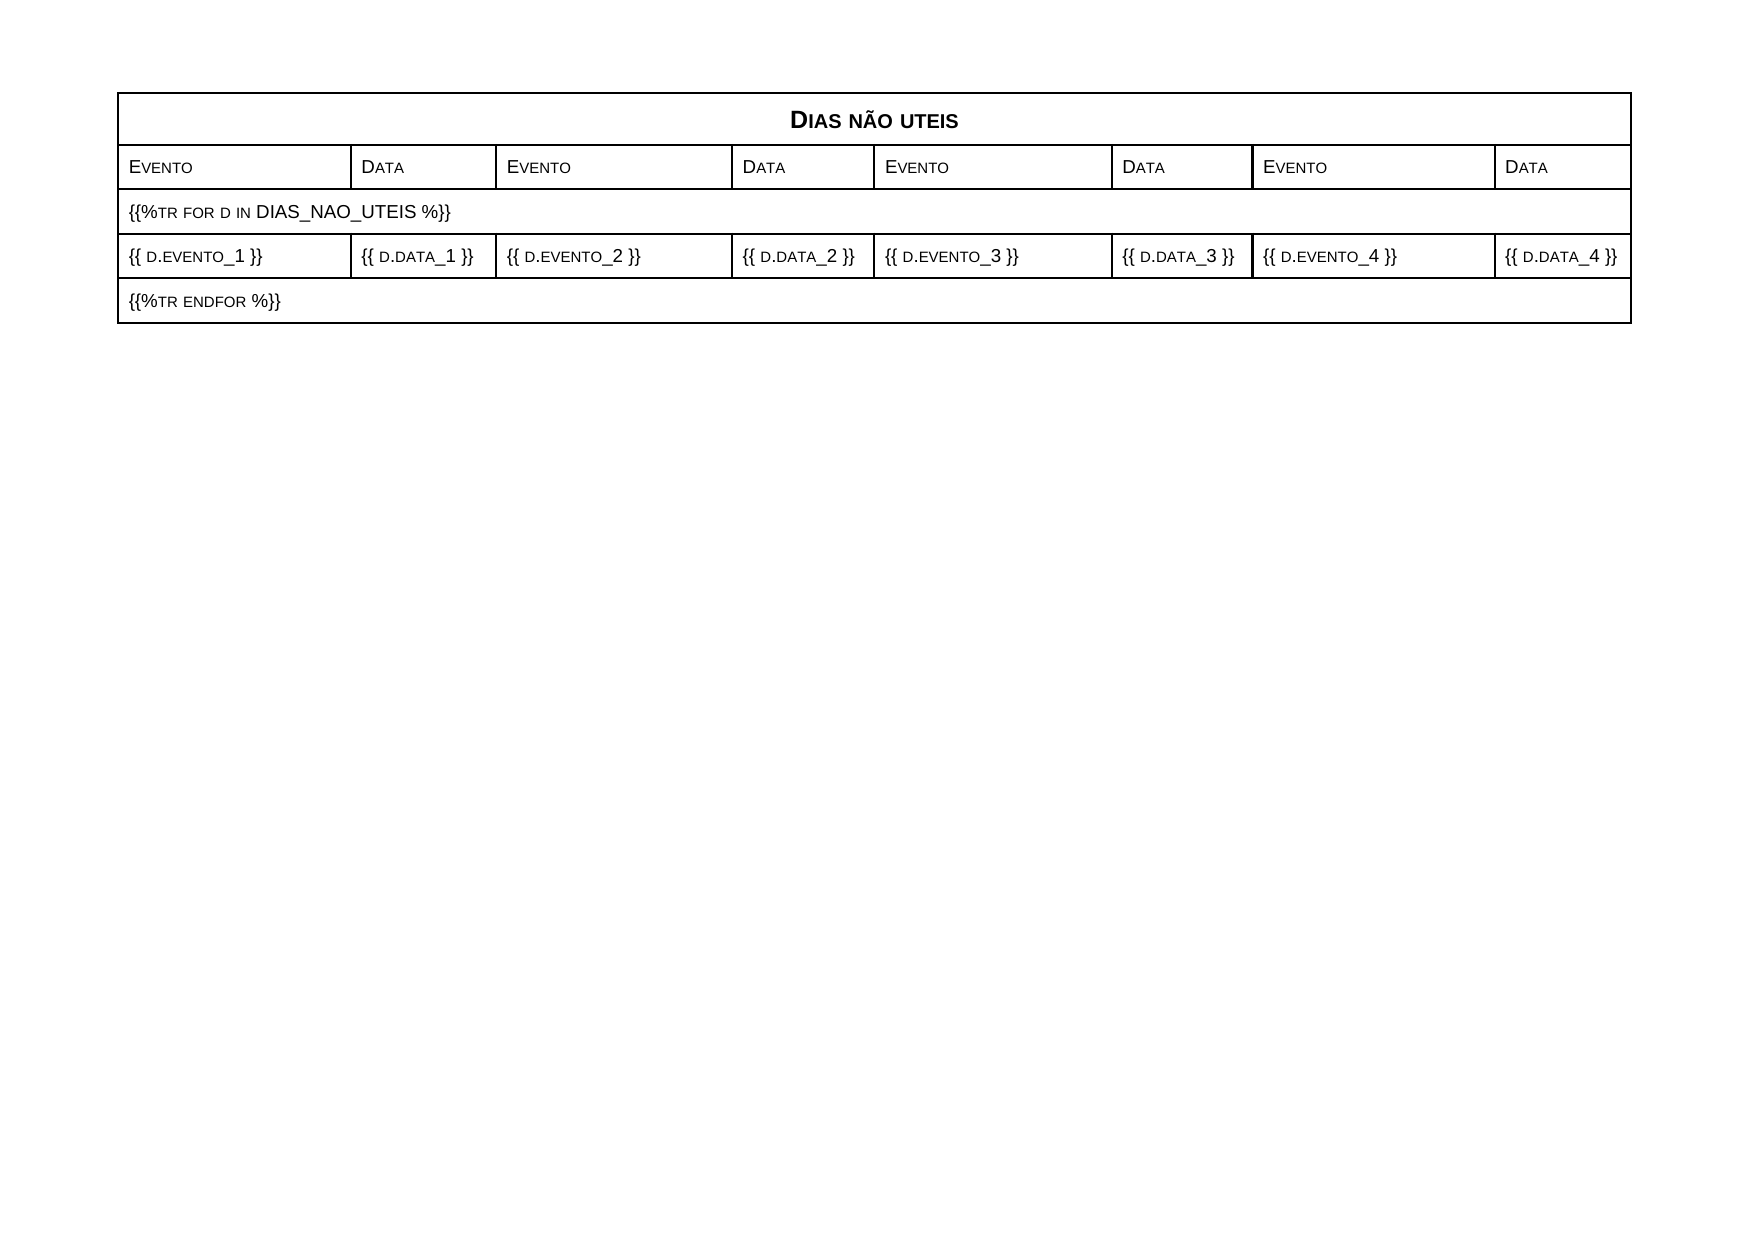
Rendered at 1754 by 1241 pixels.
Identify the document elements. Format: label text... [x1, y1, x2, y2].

table_cell {{ d.evento_3 }} [875, 235, 1111, 277]
table_cell Evento [497, 146, 731, 188]
table_cell {{ d.evento_2 }} [497, 235, 731, 277]
table_cell Data [1496, 146, 1630, 188]
table_cell Data [352, 146, 495, 188]
table_cell Data [733, 146, 873, 188]
table_header Dias não uteis [119, 94, 1630, 144]
table_cell {{ d.data_3 }} [1113, 235, 1251, 277]
table_cell {{ d.data_1 }} [352, 235, 495, 277]
table_cell {{ d.data_2 }} [733, 235, 873, 277]
table_cell {{ d.evento_1 }} [119, 235, 350, 277]
table_cell {{%tr for d in DIAS_NAO_UTEIS %}} [119, 190, 1630, 233]
table_cell Data [1113, 146, 1251, 188]
table_cell {{%tr endfor %}} [119, 279, 1630, 322]
table_cell Evento [875, 146, 1111, 188]
table_cell Evento [1254, 146, 1494, 188]
table_cell {{ d.evento_4 }} [1254, 235, 1494, 277]
table_cell {{ d.data_4 }} [1496, 235, 1630, 277]
table_cell Evento [119, 146, 350, 188]
